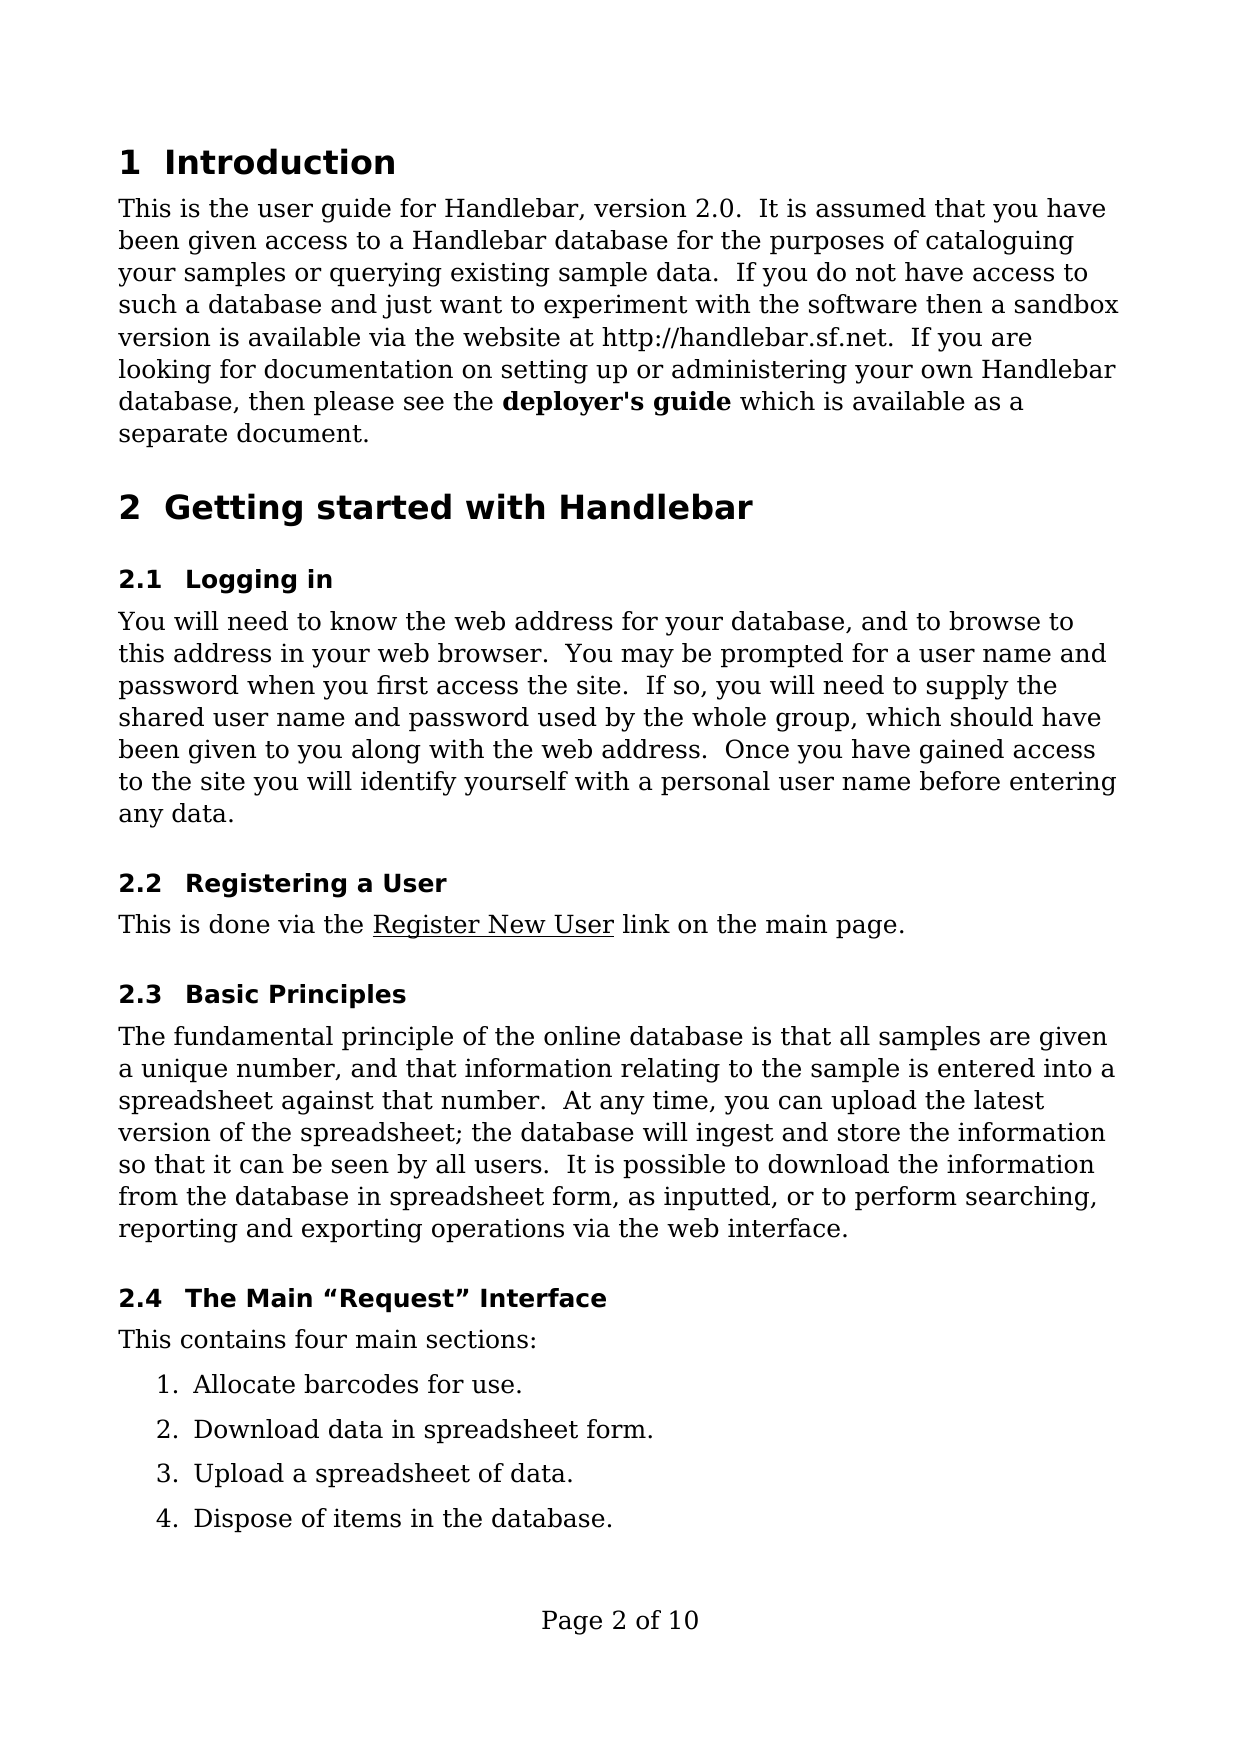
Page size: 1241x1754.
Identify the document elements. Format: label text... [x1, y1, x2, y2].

subtitle The Main “Request” Interface [118, 1284, 1122, 1313]
subtitle Logging in [118, 565, 1122, 594]
list Dispose of items in the database. [156, 1504, 1122, 1533]
text This is done via the Register New User link on the main page. [118, 911, 1122, 940]
text You will need to know the web address for your database, and to browse to this address in your web browser. You may be prompted for a user name and password when you first access the site. If so, you will need to supply the shared user name and password used by the whole group, which should have been given to you along with the web address. Once you have gained access to the site you will identify yourself with a personal user name before entering any data. [118, 607, 1122, 828]
list Upload a spreadsheet of data. [156, 1459, 1122, 1488]
text This contains four main sections: [118, 1326, 1122, 1355]
subtitle Introduction [118, 143, 1122, 182]
text This is the user guide for Handlebar, version 2.0. It is assumed that you have been given access to a Handlebar database for the purposes of cataloguing your samples or querying existing sample data. If you do not have access to such a database and just want to experiment with the software then a sandbox version is available via the website at http://handlebar.sf.net. If you are looking for documentation on setting up or administering your own Handlebar database, then please see the deployer's guide which is available as a separate document. [118, 194, 1122, 448]
text The fundamental principle of the online database is that all samples are given a unique number, and that information relating to the sample is entered into a spreadsheet against that number. At any time, you can upload the latest version of the spreadsheet; the database will ingest and store the information so that it can be seen by all users. It is possible to download the information from the database in spreadsheet form, as inputted, or to perform searching, reporting and exporting operations via the web interface. [118, 1022, 1122, 1243]
list Allocate barcodes for use. [156, 1370, 1122, 1399]
subtitle Registering a User [118, 869, 1122, 898]
subtitle Getting started with Handlebar [118, 489, 1122, 528]
subtitle Basic Principles [118, 980, 1122, 1009]
list Download data in spreadsheet form. [156, 1415, 1122, 1444]
